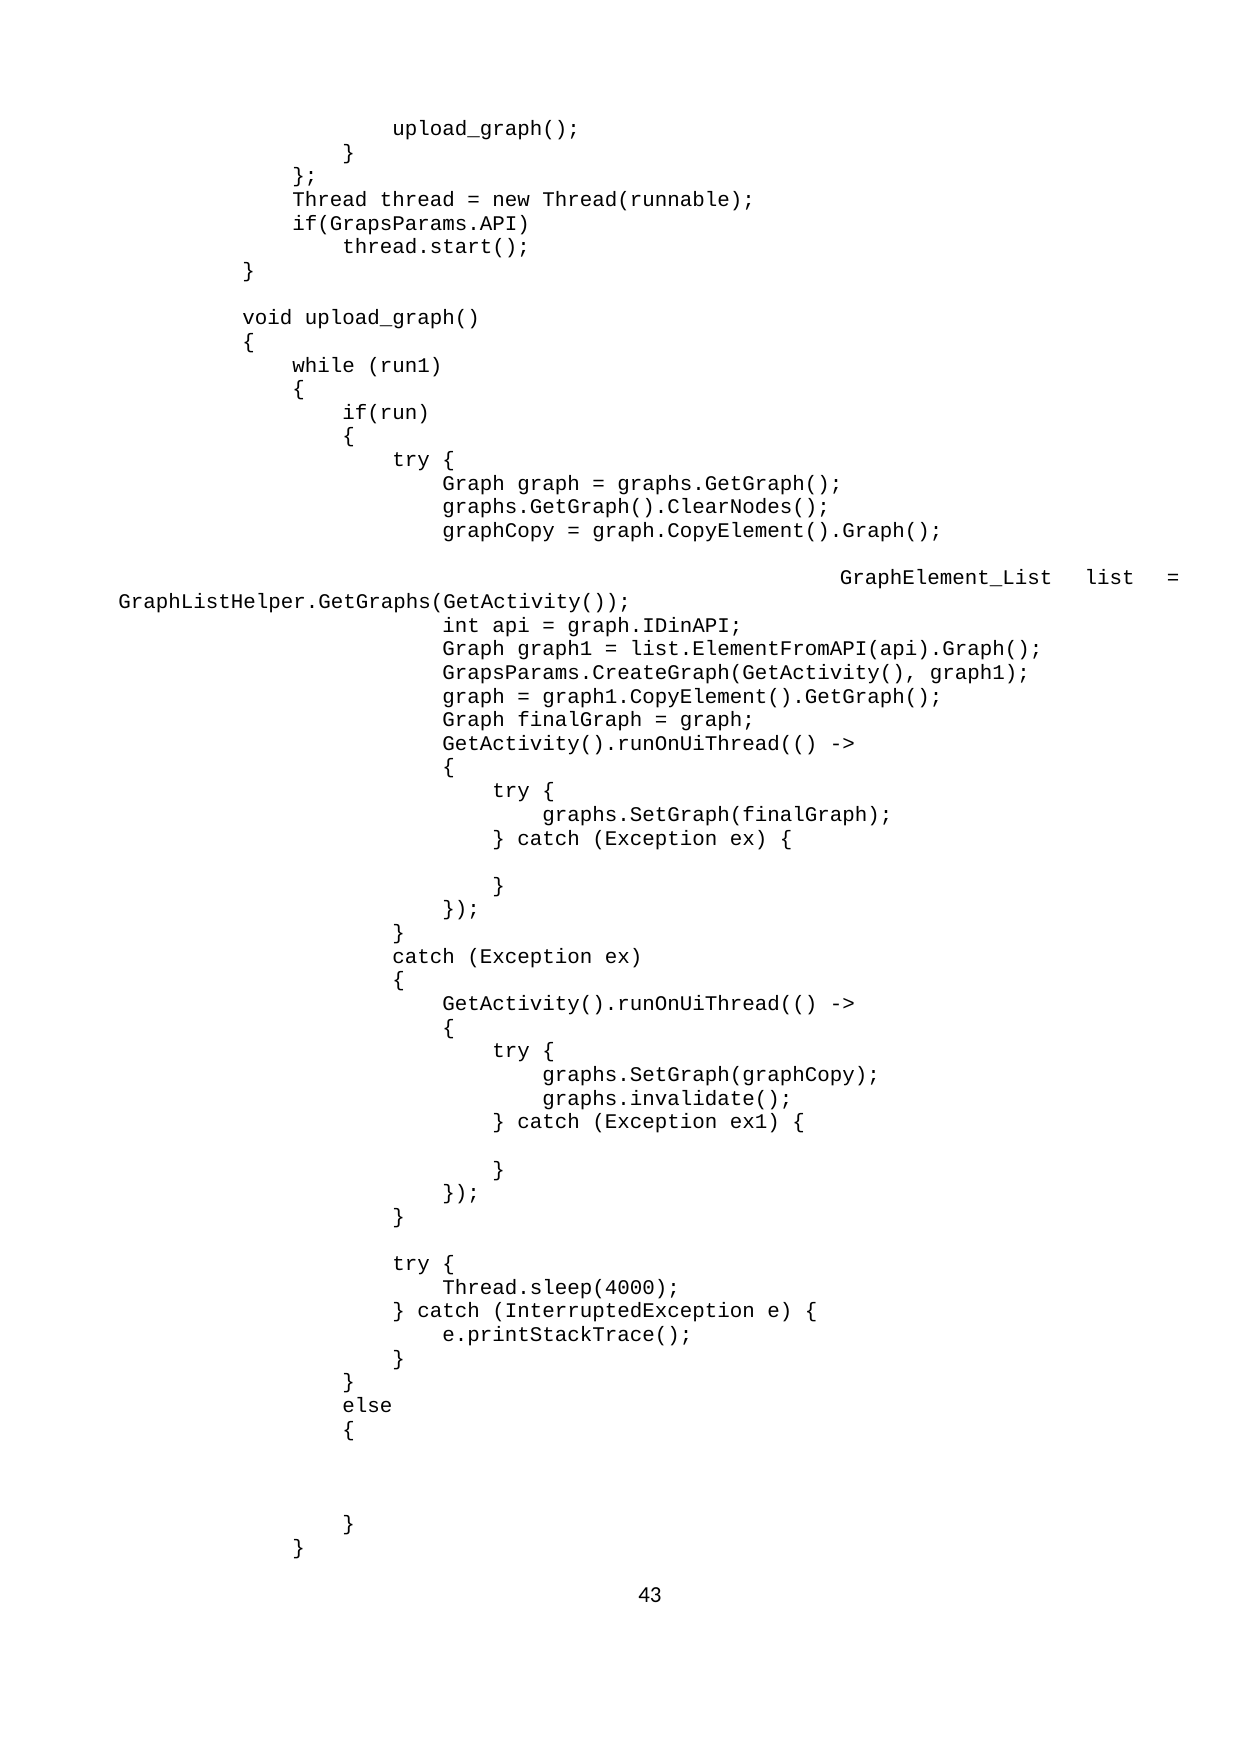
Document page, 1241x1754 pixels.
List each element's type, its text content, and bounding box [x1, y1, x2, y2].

text } catch (Exception ex1) { [118, 1111, 1181, 1135]
text graphs.SetGraph(finalGraph); [118, 804, 1181, 827]
text { [118, 757, 1181, 780]
text try { [118, 1040, 1181, 1064]
text graphs.invalidate(); [118, 1088, 1181, 1111]
text try { [118, 449, 1181, 473]
text { [118, 331, 1181, 354]
text void upload_graph() [118, 307, 1181, 331]
text { [118, 1017, 1181, 1040]
text { [118, 426, 1181, 449]
text int api = graph.IDinAPI; [118, 615, 1181, 638]
text GrapsParams.CreateGraph(GetActivity(), graph1); [118, 662, 1181, 686]
text } [118, 875, 1181, 898]
text GetActivity().runOnUiThread(() -> [118, 733, 1181, 757]
text }; [118, 165, 1181, 189]
text GetActivity().runOnUiThread(() -> [118, 993, 1181, 1017]
text else [118, 1395, 1181, 1419]
text } [118, 1158, 1181, 1182]
text graphs.GetGraph().ClearNodes(); [118, 496, 1181, 520]
text Graph graph1 = list.ElementFromAPI(api).Graph(); [118, 638, 1181, 662]
text graphs.SetGraph(graphCopy); [118, 1064, 1181, 1088]
text } [118, 1206, 1181, 1229]
text graph = graph1.CopyElement().GetGraph(); [118, 686, 1181, 709]
text } [118, 260, 1181, 284]
text Thread.sleep(4000); [118, 1277, 1181, 1300]
text graphCopy = graph.CopyElement().Graph(); [118, 520, 1181, 544]
text GraphElement_List list = GraphListHelper.GetGraphs(GetActivity()); [118, 567, 1181, 615]
text }); [118, 1182, 1181, 1206]
text }); [118, 898, 1181, 922]
text { [118, 378, 1181, 402]
text try { [118, 1253, 1181, 1277]
text upload_graph(); [118, 118, 1181, 142]
text { [118, 1419, 1181, 1442]
text Graph graph = graphs.GetGraph(); [118, 473, 1181, 496]
text } [118, 142, 1181, 165]
text thread.start(); [118, 236, 1181, 260]
text } [118, 1537, 1181, 1561]
text if(run) [118, 402, 1181, 426]
text Graph finalGraph = graph; [118, 709, 1181, 733]
text } [118, 1513, 1181, 1537]
text } catch (InterruptedException e) { [118, 1300, 1181, 1324]
text try { [118, 780, 1181, 804]
text } [118, 1348, 1181, 1371]
text if(GrapsParams.API) [118, 213, 1181, 236]
text } [118, 922, 1181, 946]
text } [118, 1371, 1181, 1395]
text Thread thread = new Thread(runnable); [118, 189, 1181, 213]
text catch (Exception ex) [118, 946, 1181, 969]
text } catch (Exception ex) { [118, 827, 1181, 851]
text while (run1) [118, 354, 1181, 378]
text e.printStackTrace(); [118, 1324, 1181, 1348]
text { [118, 969, 1181, 993]
